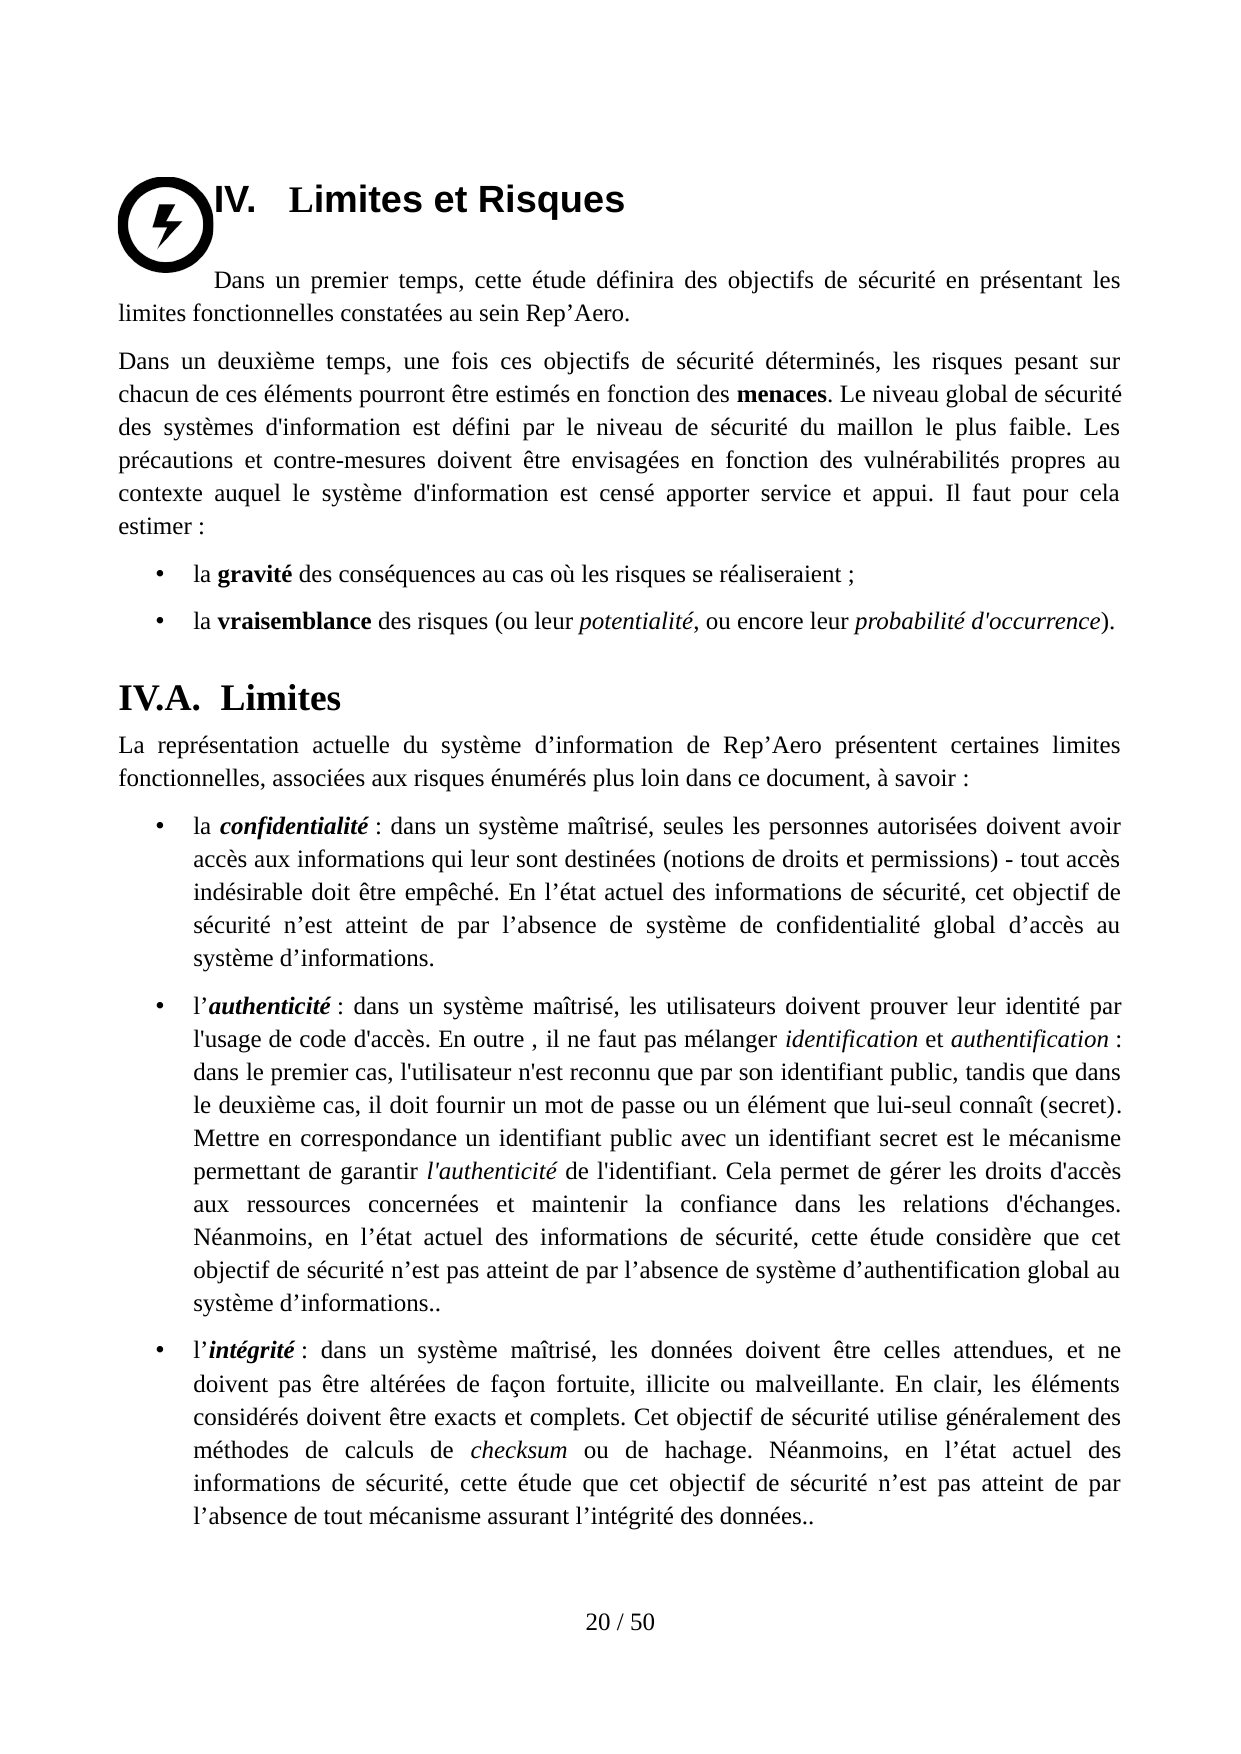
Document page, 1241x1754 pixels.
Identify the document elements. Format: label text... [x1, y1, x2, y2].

picture [117, 177, 214, 273]
text Dans un premier temps, cette étude définira des objectifs de sécurité en présentant les limites fonctionnelles constatées au sein Rep’Aero. [118, 266, 1122, 327]
list l’intégrité : dans un système maîtrisé, les données doivent être celles attendues, et ne doivent pas être altérées de façon fortuite, illicite ou malveillante. En clair, les éléments considérés doivent être exacts et complets. Cet objectif de sécurité utilise généralement des méthodes de calculs de checksum ou de hachage. Néanmoins, en l’état actuel des informations de sécurité, cette étude que cet objectif de sécurité n’est pas atteint de par l’absence de tout mécanisme assurant l’intégrité des données.. [156, 1336, 1122, 1529]
text La représentation actuelle du système d’information de Rep’Aero présentent certaines limites fonctionnelles, associées aux risques énumérés plus loin dans ce document, à savoir : [118, 731, 1122, 792]
subtitle Limites et Risques [118, 176, 1122, 220]
list l’authenticité : dans un système maîtrisé, les utilisateurs doivent prouver leur identité par l'usage de code d'accès. En outre , il ne faut pas mélanger identification et authentification : dans le premier cas, l'utilisateur n'est reconnu que par son identifiant public, tandis que dans le deuxième cas, il doit fournir un mot de passe ou un élément que lui-seul connaît (secret). Mettre en correspondance un identifiant public avec un identifiant secret est le mécanisme permettant de garantir l'authenticité de l'identifiant. Cela permet de gérer les droits d'accès aux ressources concernées et maintenir la confiance dans les relations d'échanges. Néanmoins, en l’état actuel des informations de sécurité, cette étude considère que cet objectif de sécurité n’est pas atteint de par l’absence de système d’authentification global au système d’informations.. [156, 991, 1122, 1317]
list la vraisemblance des risques (ou leur potentialité, ou encore leur probabilité d'occurrence). [156, 606, 1122, 635]
list la confidentialité : dans un système maîtrisé, seules les personnes autorisées doivent avoir accès aux informations qui leur sont destinées (notions de droits et permissions) - tout accès indésirable doit être empêché. En l’état actuel des informations de sécurité, cet objectif de sécurité n’est atteint de par l’absence de système de confidentialité global d’accès au système d’informations. [156, 811, 1122, 972]
text Dans un deuxième temps, une fois ces objectifs de sécurité déterminés, les risques pesant sur chacun de ces éléments pourront être estimés en fonction des menaces. Le niveau global de sécurité des systèmes d'information est défini par le niveau de sécurité du maillon le plus faible. Les précautions et contre-mesures doivent être envisagées en fonction des vulnérabilités propres au contexte auquel le système d'information est censé apporter service et appui. Il faut pour cela estimer : [118, 346, 1122, 540]
list la gravité des conséquences au cas où les risques se réaliseraient ; [156, 559, 1122, 588]
subtitle Limites [118, 675, 1122, 718]
